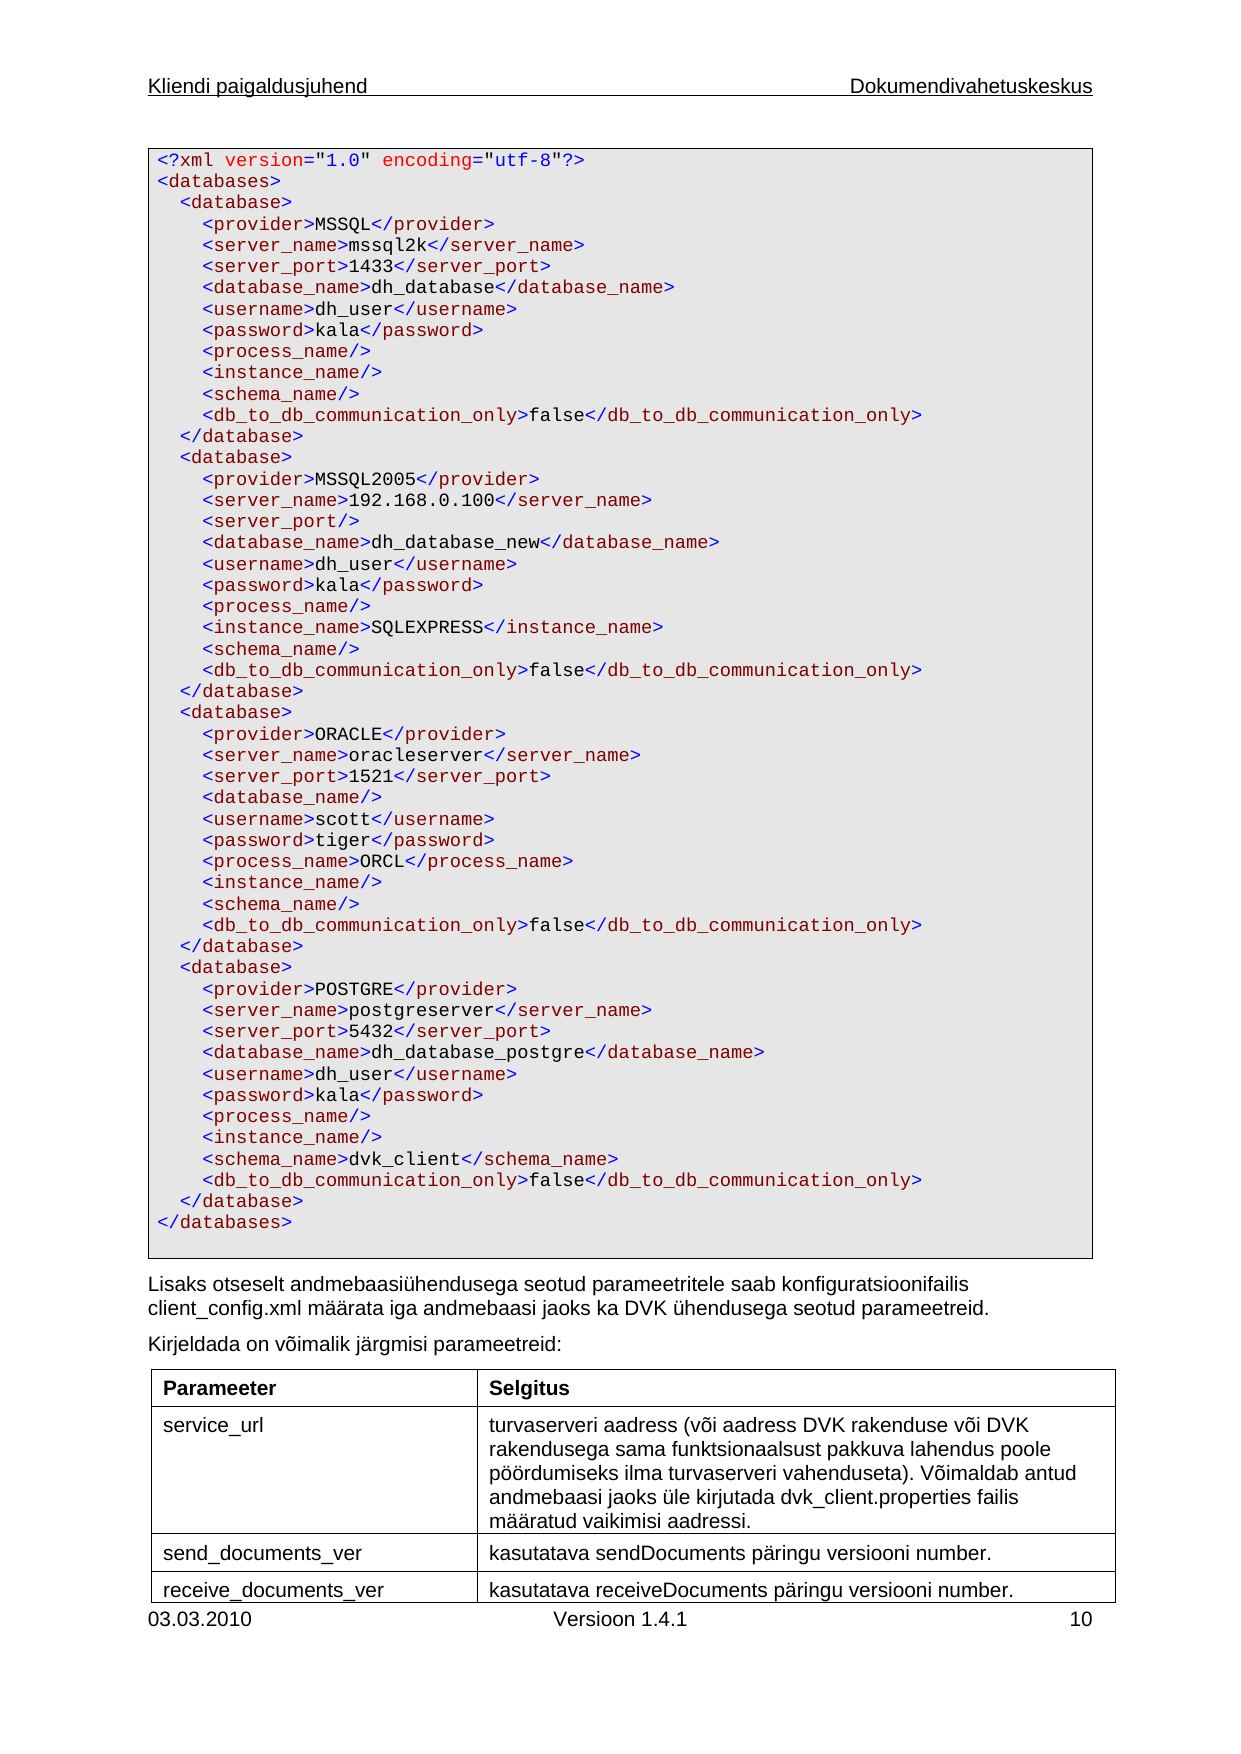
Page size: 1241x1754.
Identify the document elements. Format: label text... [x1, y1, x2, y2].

text <server_name>postgreserver</server_name> [149, 998, 1092, 1019]
text <instance_name>SQLEXPRESS</instance_name> [149, 615, 1092, 636]
text <database> [149, 445, 1092, 466]
text <username>dh_user</username> [149, 551, 1092, 573]
table_cell turvaserveri aadress (või aadress DVK rakenduse või DVK rakendusega sama funktsionaalsust pakkuva lahendus poole pöördumiseks ilma turvaserveri vahenduseta). Võimaldab antud andmebaasi jaoks üle kirjutada dvk_client.properties failis määratud vaikimisi aadressi. [478, 1407, 1115, 1533]
table_cell kasutatava sendDocuments päringu versiooni number. [478, 1534, 1115, 1571]
text <database> [149, 955, 1092, 976]
text </database> [149, 934, 1092, 955]
text <password>kala</password> [149, 318, 1092, 339]
text <server_name>oracleserver</server_name> [149, 743, 1092, 764]
text <password>tiger</password> [149, 828, 1092, 849]
text <db_to_db_communication_only>false</db_to_db_communication_only> [149, 1168, 1092, 1189]
text </database> [149, 679, 1092, 700]
text <provider>POSTGRE</provider> [149, 976, 1092, 998]
text <server_name>192.168.0.100</server_name> [149, 488, 1092, 509]
text <schema_name/> [149, 636, 1092, 658]
text <database_name>dh_database_postgre</database_name> [149, 1040, 1092, 1061]
text <database_name>dh_database_new</database_name> [149, 530, 1092, 551]
text <instance_name/> [149, 1125, 1092, 1146]
text <server_port/> [149, 509, 1092, 530]
text <database> [149, 190, 1092, 211]
table_cell send_documents_ver [152, 1534, 477, 1571]
text </database> [149, 424, 1092, 445]
text <password>kala</password> [149, 1083, 1092, 1104]
text Kirjeldada on võimalik järgmisi parameetreid: [148, 1332, 1093, 1356]
text <username>dh_user</username> [149, 296, 1092, 318]
table_cell receive_documents_ver [152, 1572, 477, 1602]
text <process_name>ORCL</process_name> [149, 849, 1092, 870]
text <instance_name/> [149, 360, 1092, 381]
text <username>scott</username> [149, 806, 1092, 828]
text <server_port>1433</server_port> [149, 254, 1092, 275]
text <db_to_db_communication_only>false</db_to_db_communication_only> [149, 658, 1092, 679]
text <?xml version="1.0" encoding="utf-8"?> [149, 149, 1092, 169]
text <server_port>5432</server_port> [149, 1019, 1092, 1040]
text <process_name/> [149, 1104, 1092, 1125]
text <provider>MSSQL</provider> [149, 211, 1092, 233]
text <database_name>dh_database</database_name> [149, 275, 1092, 296]
text <databases> [149, 169, 1092, 190]
text <instance_name/> [149, 870, 1092, 891]
text <server_name>mssql2k</server_name> [149, 233, 1092, 254]
table_cell kasutatava receiveDocuments päringu versiooni number. [478, 1572, 1115, 1602]
table_header Selgitus [478, 1370, 1115, 1406]
text <db_to_db_communication_only>false</db_to_db_communication_only> [149, 403, 1092, 424]
text <schema_name/> [149, 891, 1092, 913]
table_header Parameeter [152, 1370, 477, 1406]
table_cell service_url [152, 1407, 477, 1533]
text <provider>ORACLE</provider> [149, 721, 1092, 743]
text <schema_name/> [149, 381, 1092, 403]
text <provider>MSSQL2005</provider> [149, 466, 1092, 488]
text Lisaks otseselt andmebaasiühendusega seotud parameetritele saab konfiguratsioonifailis client_config.xml määrata iga andmebaasi jaoks ka DVK ühendusega seotud parameetreid. [148, 1272, 1093, 1319]
text <username>dh_user</username> [149, 1061, 1092, 1083]
text <server_port>1521</server_port> [149, 764, 1092, 785]
text <process_name/> [149, 594, 1092, 615]
text </database> [149, 1189, 1092, 1210]
text </databases> [149, 1210, 1092, 1231]
text <process_name/> [149, 339, 1092, 360]
text <db_to_db_communication_only>false</db_to_db_communication_only> [149, 913, 1092, 934]
text <schema_name>dvk_client</schema_name> [149, 1146, 1092, 1168]
text <database_name/> [149, 785, 1092, 806]
text <database> [149, 700, 1092, 721]
text <password>kala</password> [149, 573, 1092, 594]
